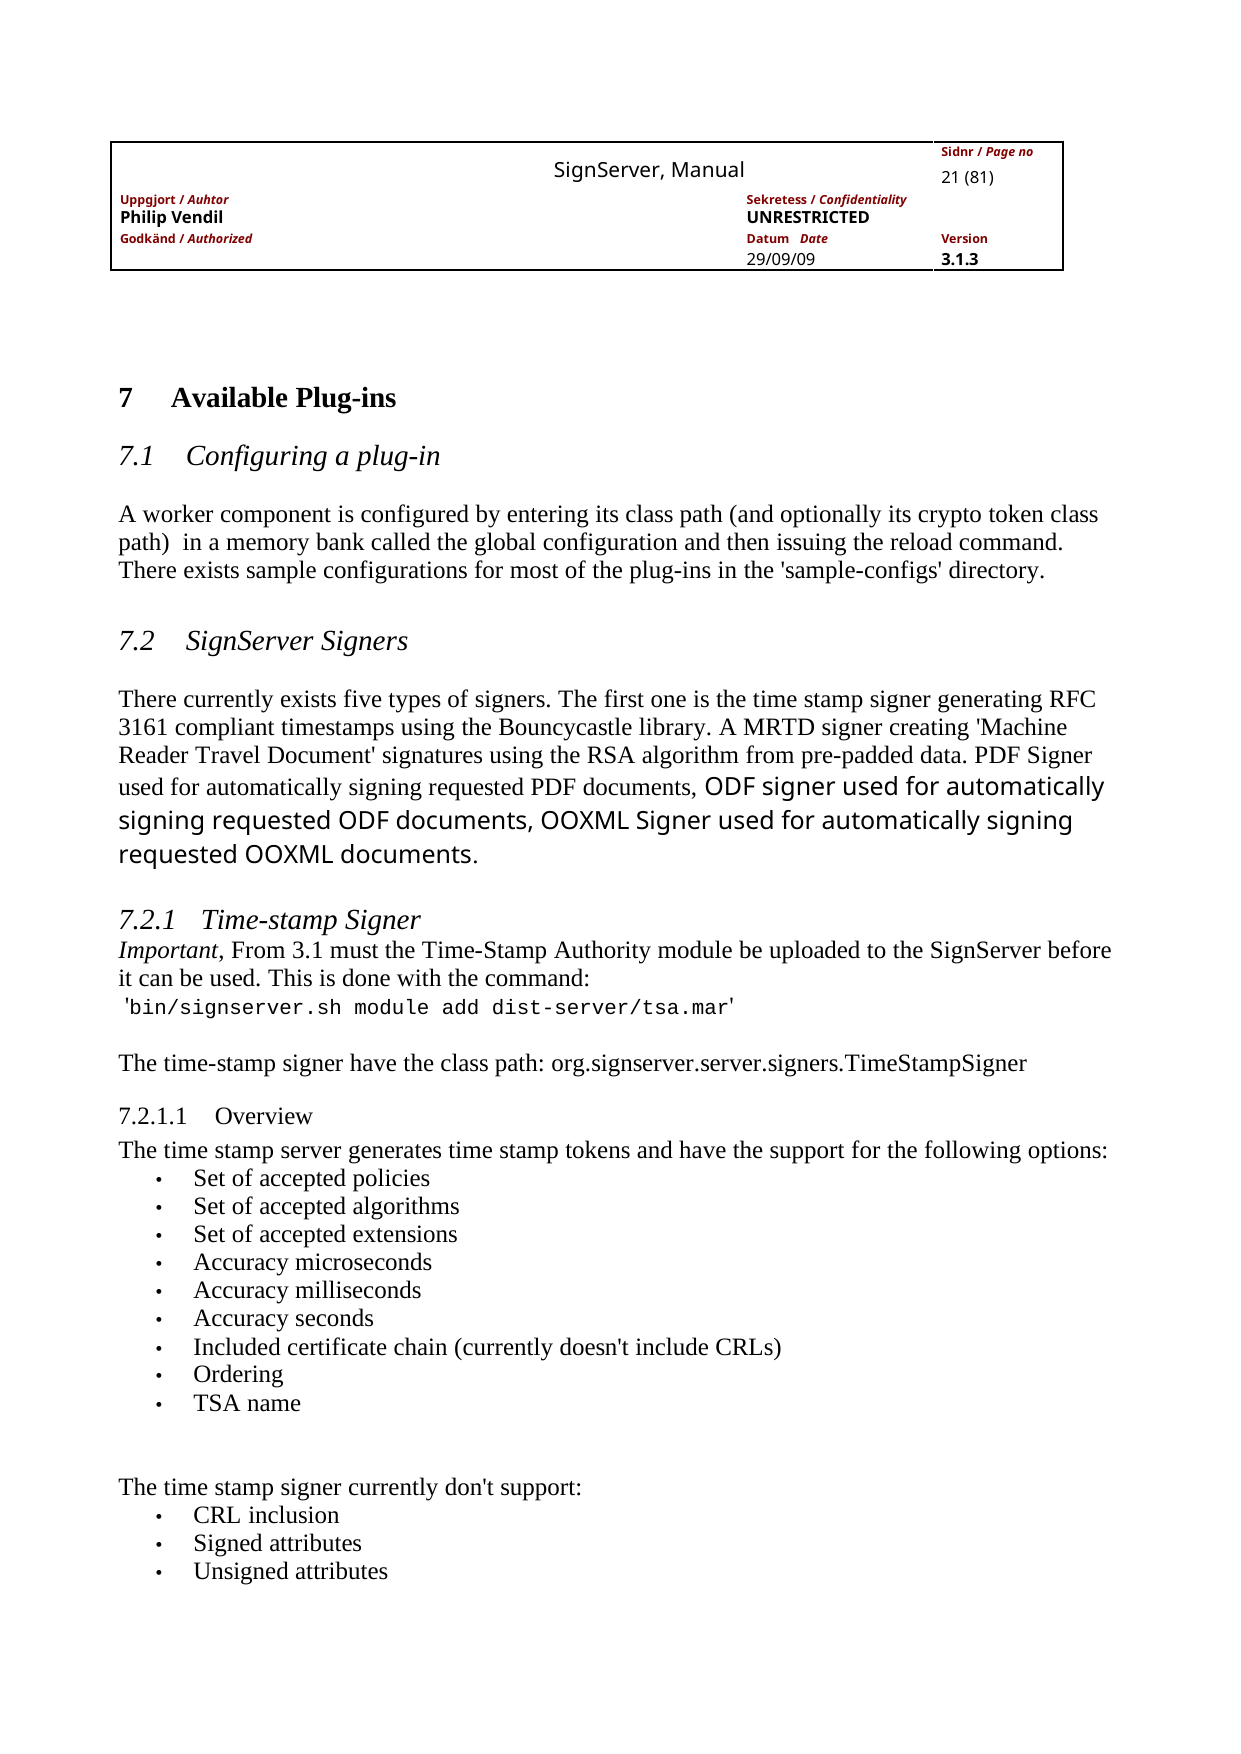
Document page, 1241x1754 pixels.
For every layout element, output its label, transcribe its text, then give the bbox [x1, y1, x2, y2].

text The time-stamp signer have the class path: org.signserver.server.signers.TimeStampSigner [118, 1049, 1122, 1077]
subtitle SignServer Signers [118, 624, 1122, 657]
list TSA name [156, 1388, 1122, 1416]
list Accuracy milliseconds [156, 1276, 1122, 1304]
list Included certificate chain (currently doesn't include CRLs) [156, 1332, 1122, 1360]
list Set of accepted policies [156, 1164, 1122, 1192]
list CRL inclusion [156, 1501, 1122, 1528]
list Set of accepted algorithms [156, 1192, 1122, 1220]
list Unsigned attributes [156, 1557, 1122, 1584]
text The time stamp signer currently don't support: [118, 1472, 1122, 1501]
subtitle Overview [118, 1102, 1122, 1130]
list Ordering [156, 1360, 1122, 1388]
list Set of accepted extensions [156, 1220, 1122, 1248]
text A worker component is configured by entering its class path (and optionally its crypto token class path) in a memory bank called the global configuration and then issuing the reload command. There exists sample configurations for most of the plug-ins in the 'sample-configs' directory. [118, 500, 1122, 584]
list Signed attributes [156, 1528, 1122, 1557]
text Important, From 3.1 must the Time-Stamp Authority module be uploaded to the SignServer before it can be used. This is done with the command: 'bin/signserver.sh module add dist-server/tsa.mar' [118, 936, 1122, 1021]
subtitle Configuring a plug-in [118, 439, 1122, 472]
subtitle Time-stamp Signer [118, 903, 1122, 936]
text The time stamp server generates time stamp tokens and have the support for the following options: [118, 1136, 1122, 1164]
text There currently exists five types of signers. The first one is the time stamp signer generating RFC 3161 compliant timestamps using the Bouncycastle library. A MRTD signer creating 'Machine Reader Travel Document' signatures using the RSA algorithm from pre-padded data. PDF Signer used for automatically signing requested PDF documents, ODF signer used for automatically signing requested ODF documents, OOXML Signer used for automatically signing requested OOXML documents. [118, 685, 1122, 871]
list Accuracy seconds [156, 1304, 1122, 1332]
list Accuracy microseconds [156, 1248, 1122, 1276]
subtitle Available Plug-ins [118, 382, 1122, 414]
